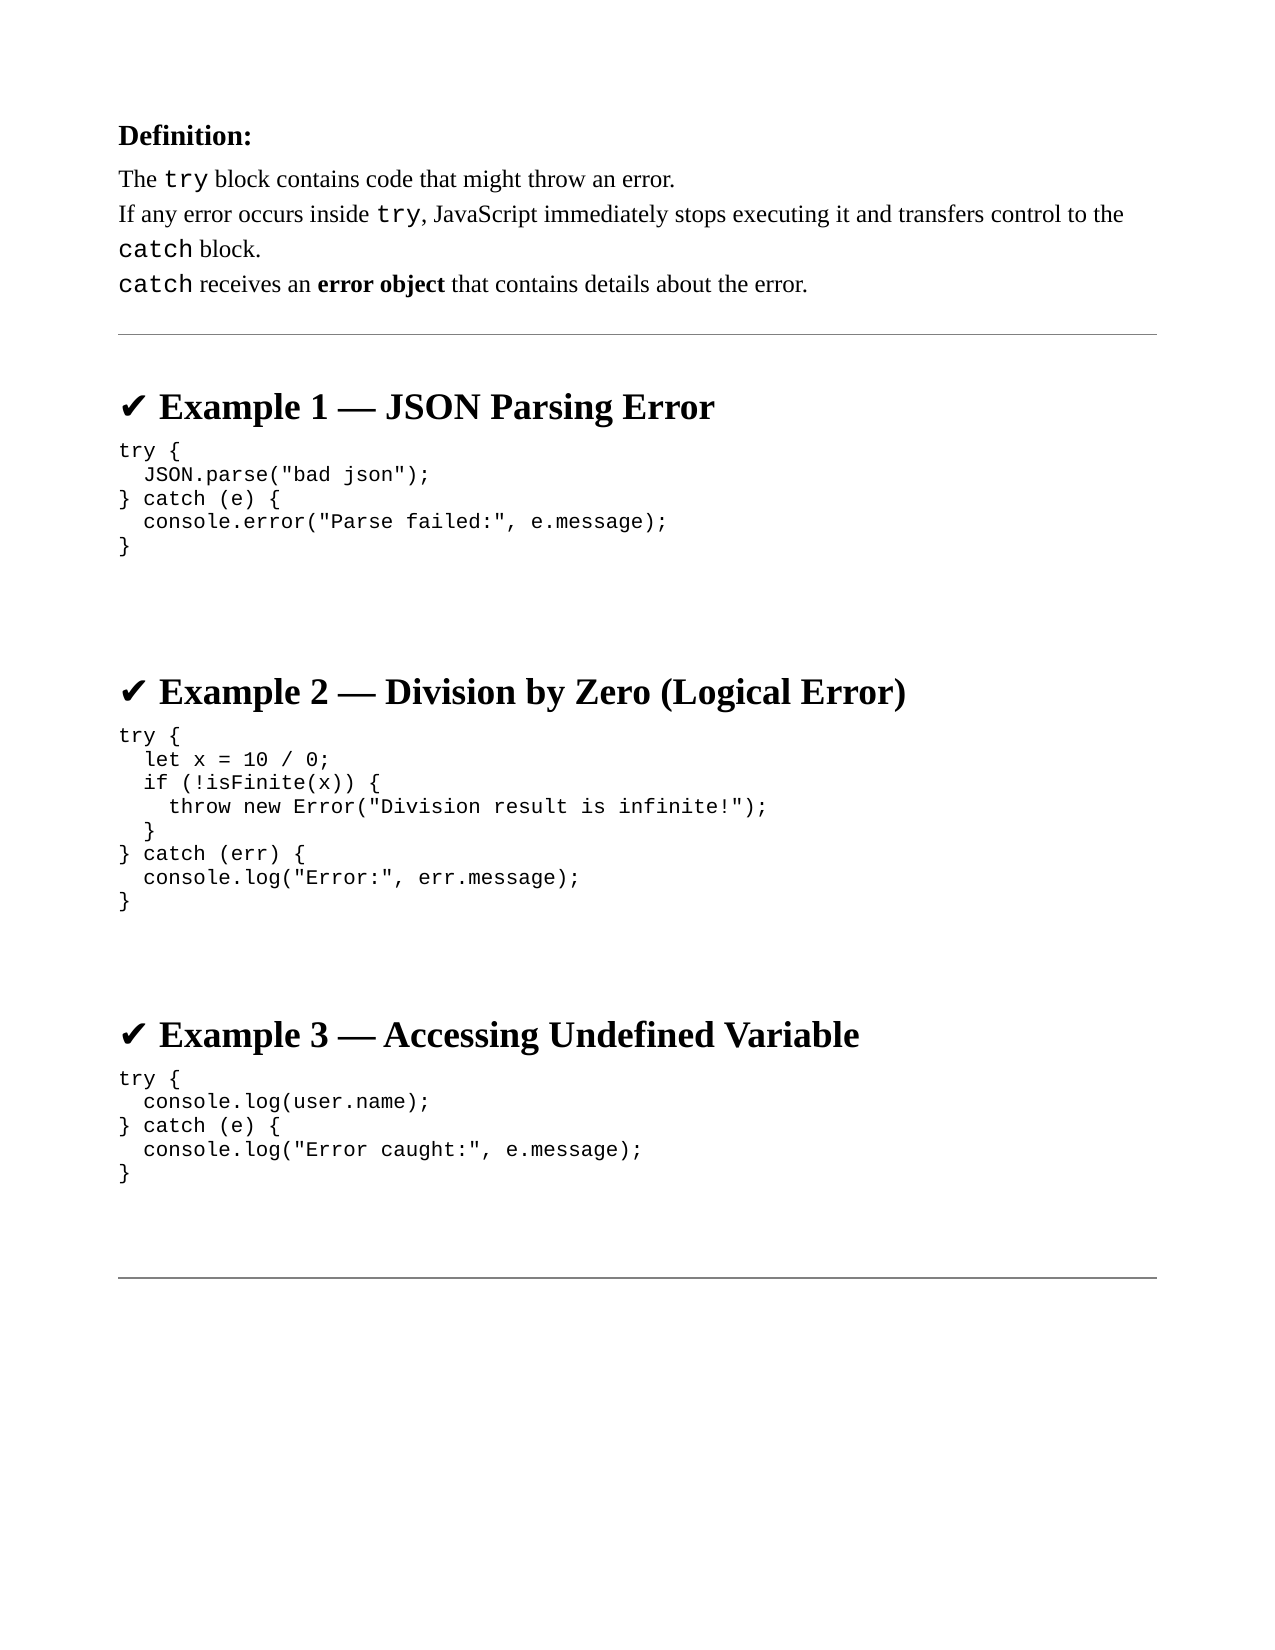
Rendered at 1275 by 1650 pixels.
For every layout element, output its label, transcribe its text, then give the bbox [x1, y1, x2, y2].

text } [118, 535, 1157, 558]
text } [118, 819, 1157, 843]
text JSON.parse("bad json"); [118, 464, 1157, 487]
subtitle ✔ Example 2 — Division by Zero (Logical Error) [118, 669, 1157, 712]
subtitle ✔ Example 3 — Accessing Undefined Variable [118, 1012, 1157, 1055]
text console.log("Error:", err.message); [118, 867, 1157, 891]
text } catch (err) { [118, 843, 1157, 867]
text } catch (e) { [118, 487, 1157, 511]
text try { [118, 1068, 1157, 1091]
text } [118, 891, 1157, 914]
text } catch (e) { [118, 1115, 1157, 1139]
text try { [118, 440, 1157, 464]
text } [118, 1162, 1157, 1186]
subtitle ✔ Example 1 — JSON Parsing Error [118, 384, 1157, 428]
text console.error("Parse failed:", e.message); [118, 511, 1157, 535]
text if (!isFinite(x)) { [118, 772, 1157, 796]
text console.log("Error caught:", e.message); [118, 1139, 1157, 1162]
text throw new Error("Division result is infinite!"); [118, 796, 1157, 819]
text try { [118, 725, 1157, 749]
subtitle Definition: [118, 118, 1157, 152]
text console.log(user.name); [118, 1091, 1157, 1115]
text The try block contains code that might throw an error. If any error occurs inside try, JavaScript immediately stops executing it and transfers control to the catch block. catch receives an error object that contains details about the error. [118, 164, 1157, 300]
text let x = 10 / 0; [118, 749, 1157, 772]
